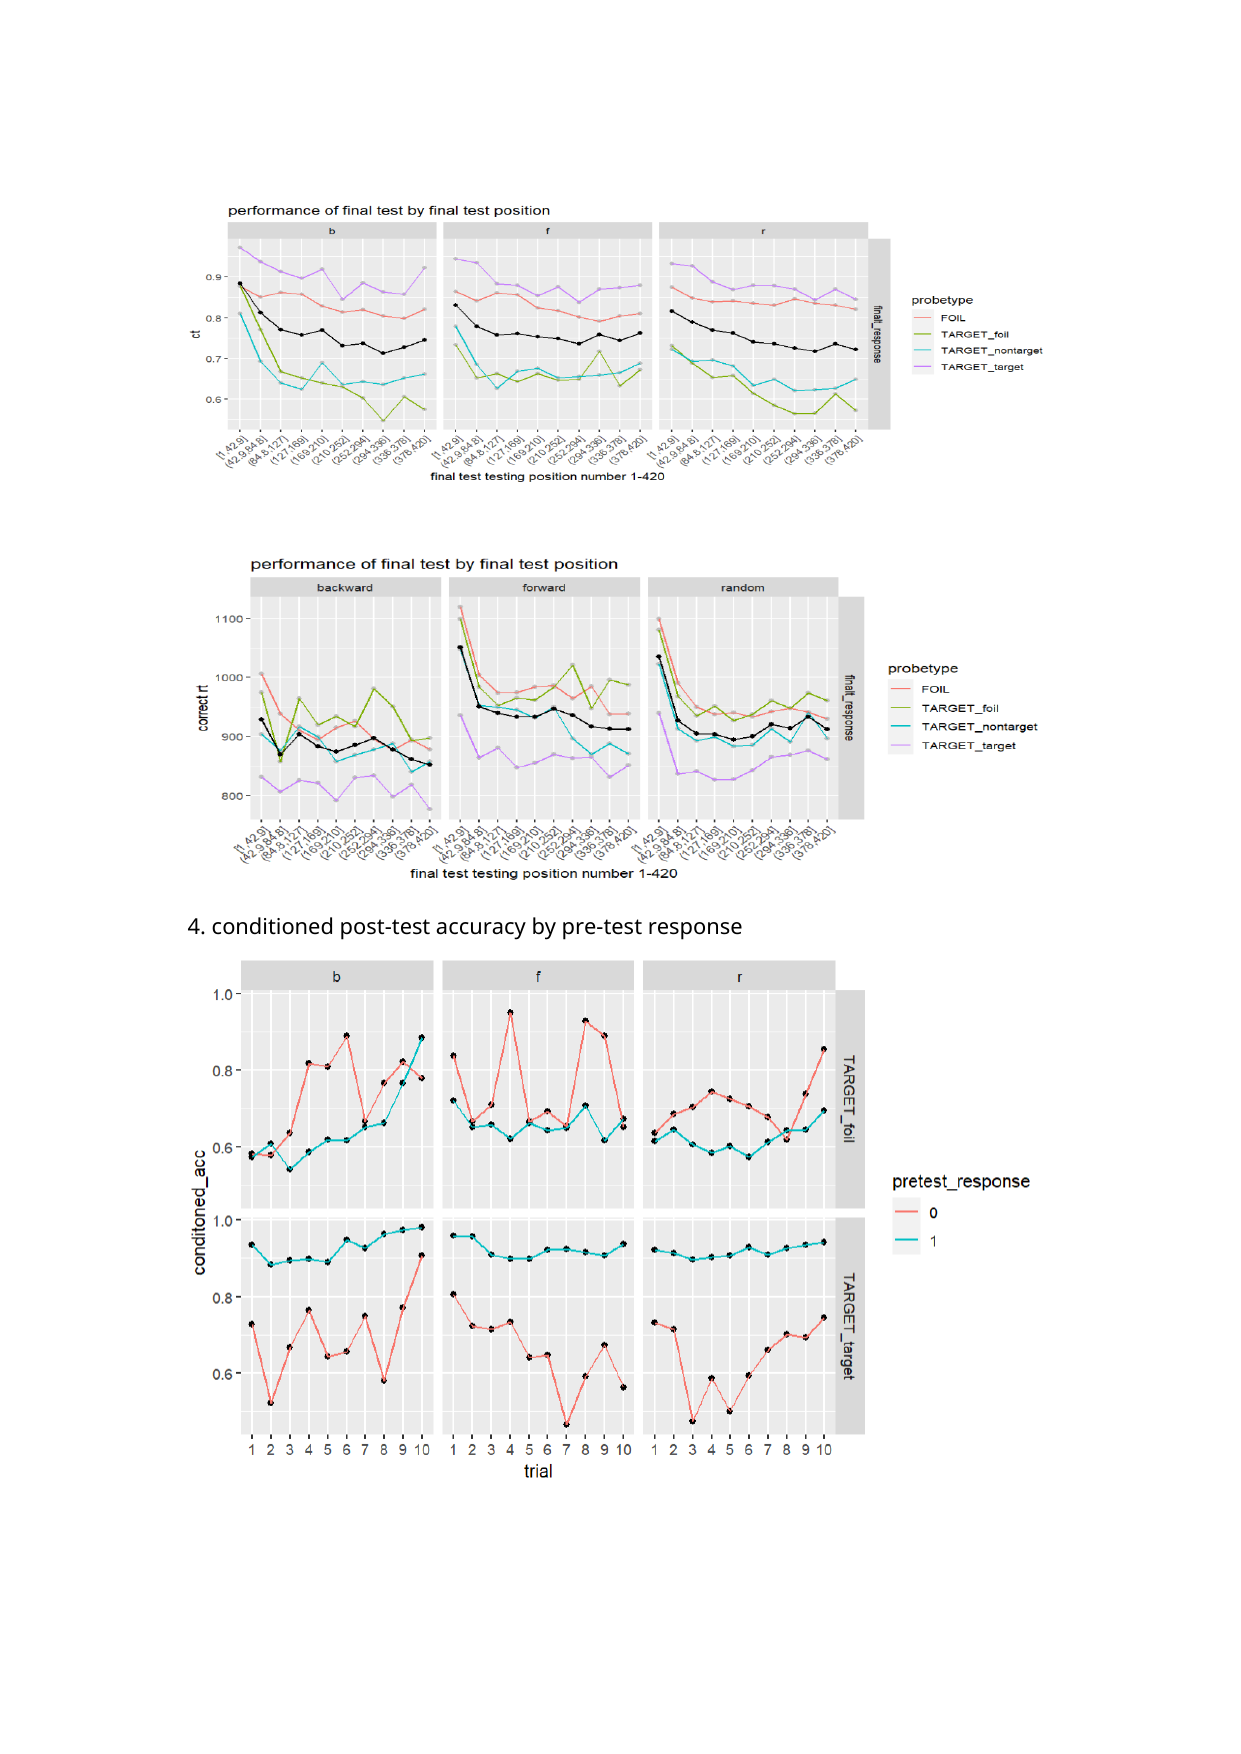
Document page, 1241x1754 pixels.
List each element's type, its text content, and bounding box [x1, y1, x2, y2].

picture [187, 552, 1053, 884]
text 4. conditioned post-test accuracy by pre-test response [187, 909, 1053, 942]
picture [187, 194, 1053, 493]
picture [187, 942, 1053, 1482]
